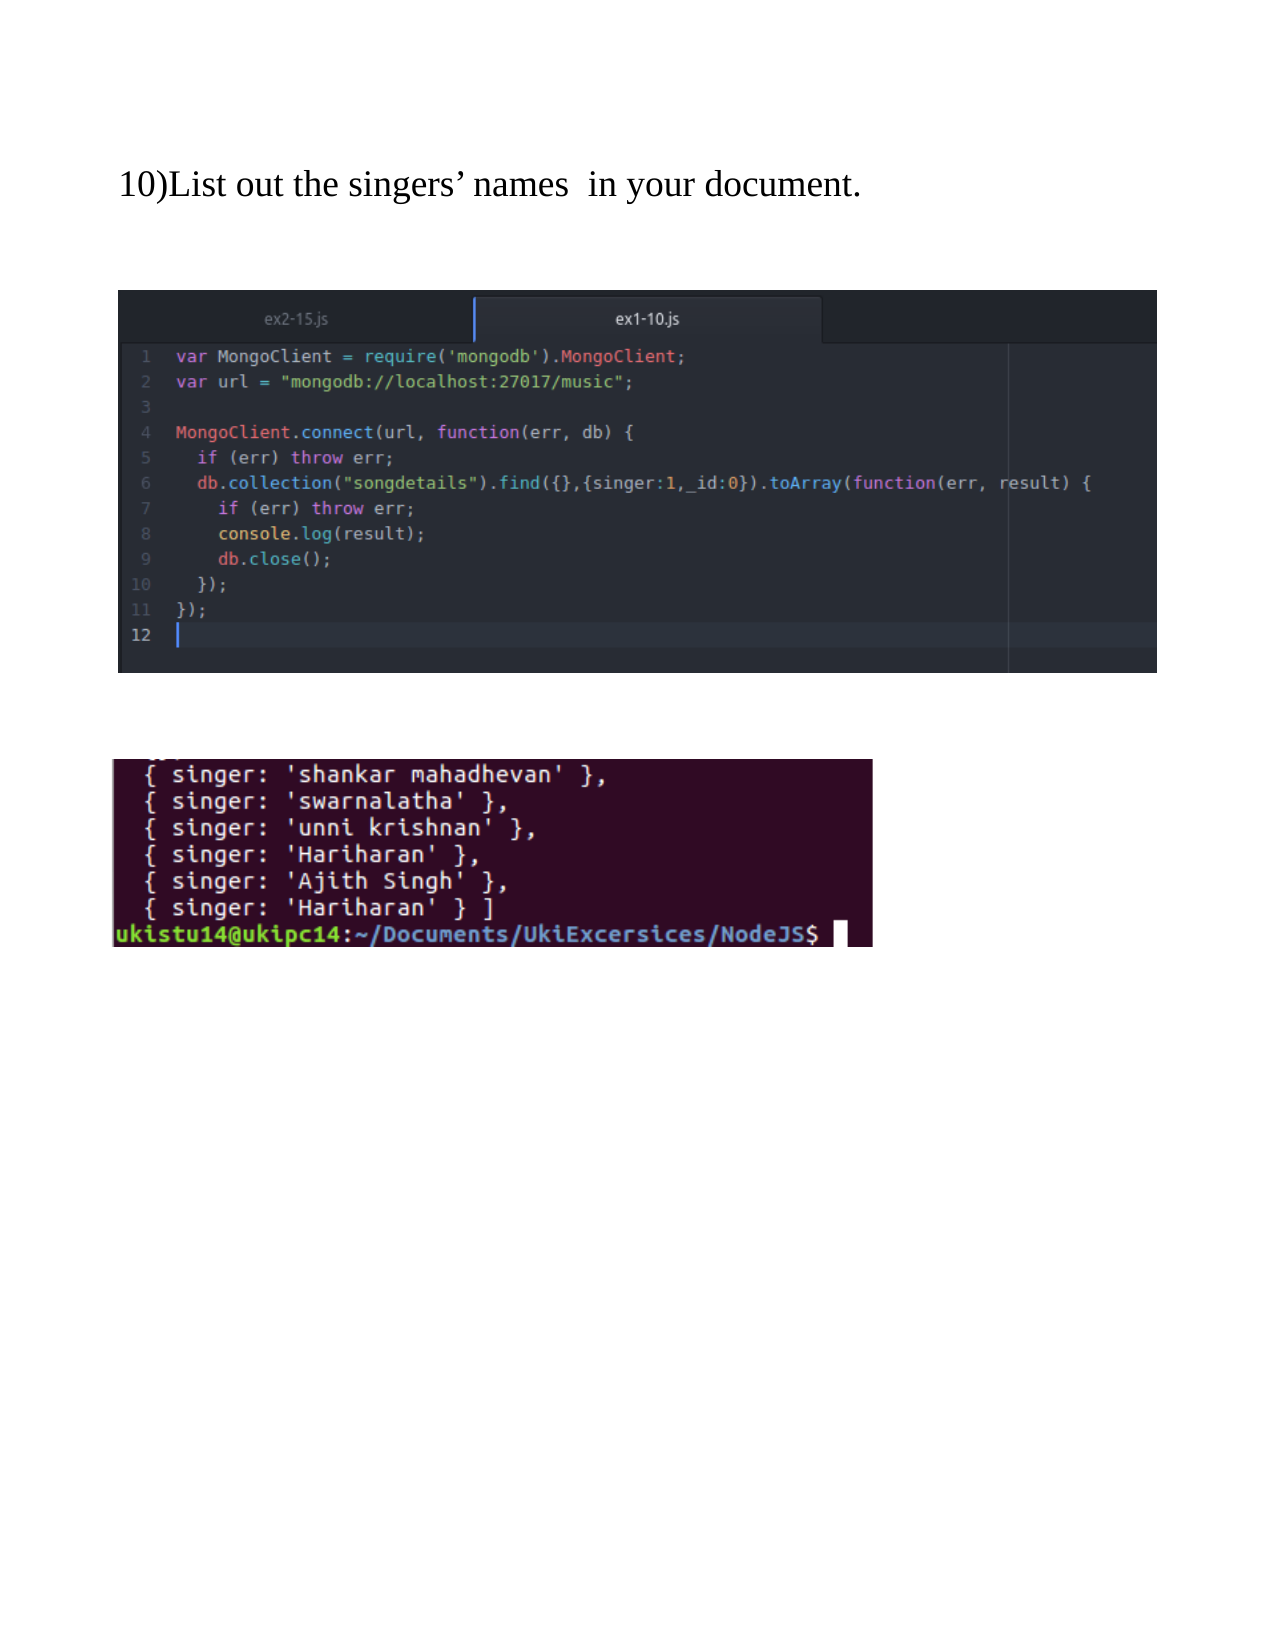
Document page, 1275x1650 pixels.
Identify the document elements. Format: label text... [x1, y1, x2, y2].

text 10)List out the singers’ names in your document. [118, 161, 1157, 204]
picture [111, 759, 873, 947]
picture [118, 290, 1157, 673]
